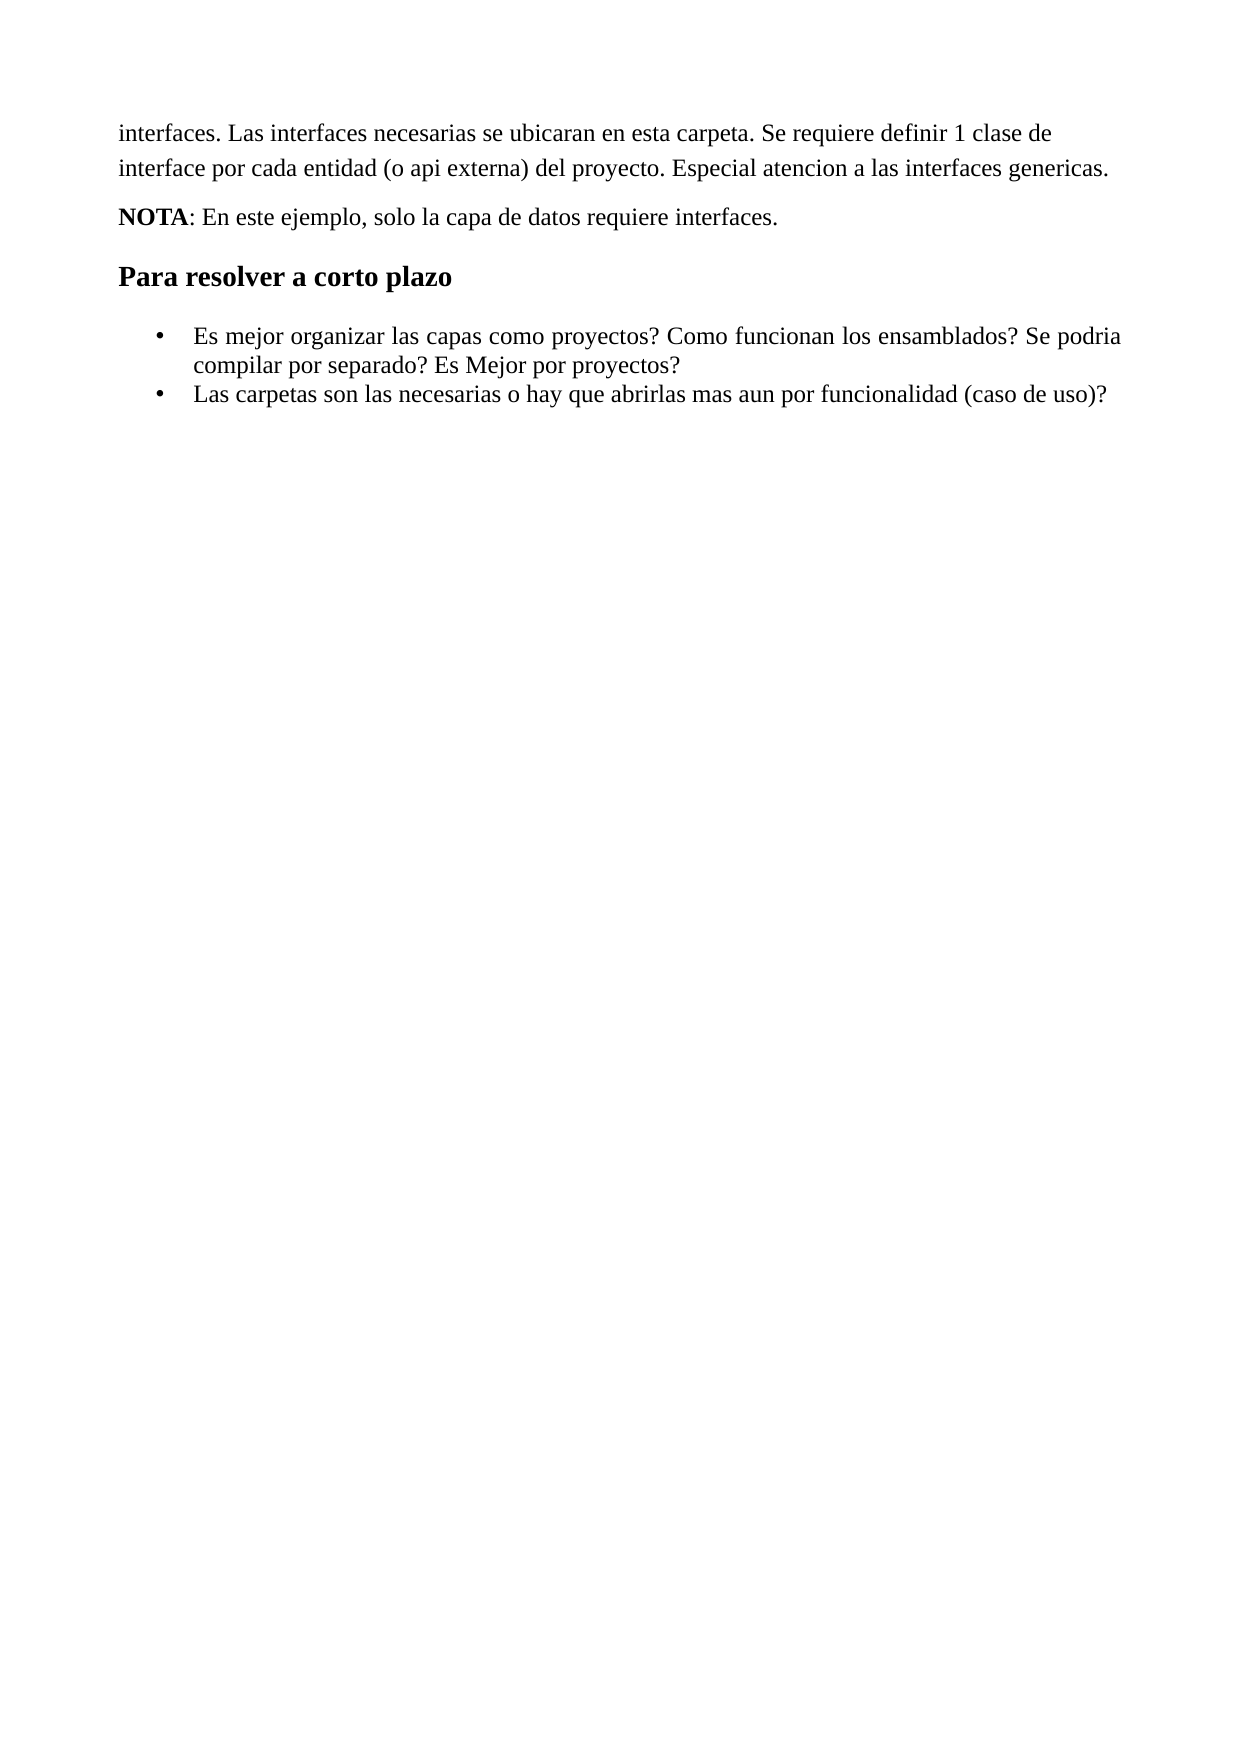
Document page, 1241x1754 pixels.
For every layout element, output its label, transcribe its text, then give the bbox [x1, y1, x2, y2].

text interfaces. Las interfaces necesarias se ubicaran en esta carpeta. Se requiere definir 1 clase de interface por cada entidad (o api externa) del proyecto. Especial atencion a las interfaces genericas. [118, 118, 1122, 181]
list Es mejor organizar las capas como proyectos? Como funcionan los ensamblados? Se podria compilar por separado? Es Mejor por proyectos? [156, 321, 1122, 379]
text Para resolver a corto plazo [118, 259, 1122, 293]
text NOTA: En este ejemplo, solo la capa de datos requiere interfaces. [118, 202, 1122, 230]
list Las carpetas son las necesarias o hay que abrirlas mas aun por funcionalidad (caso de uso)? [156, 379, 1122, 408]
